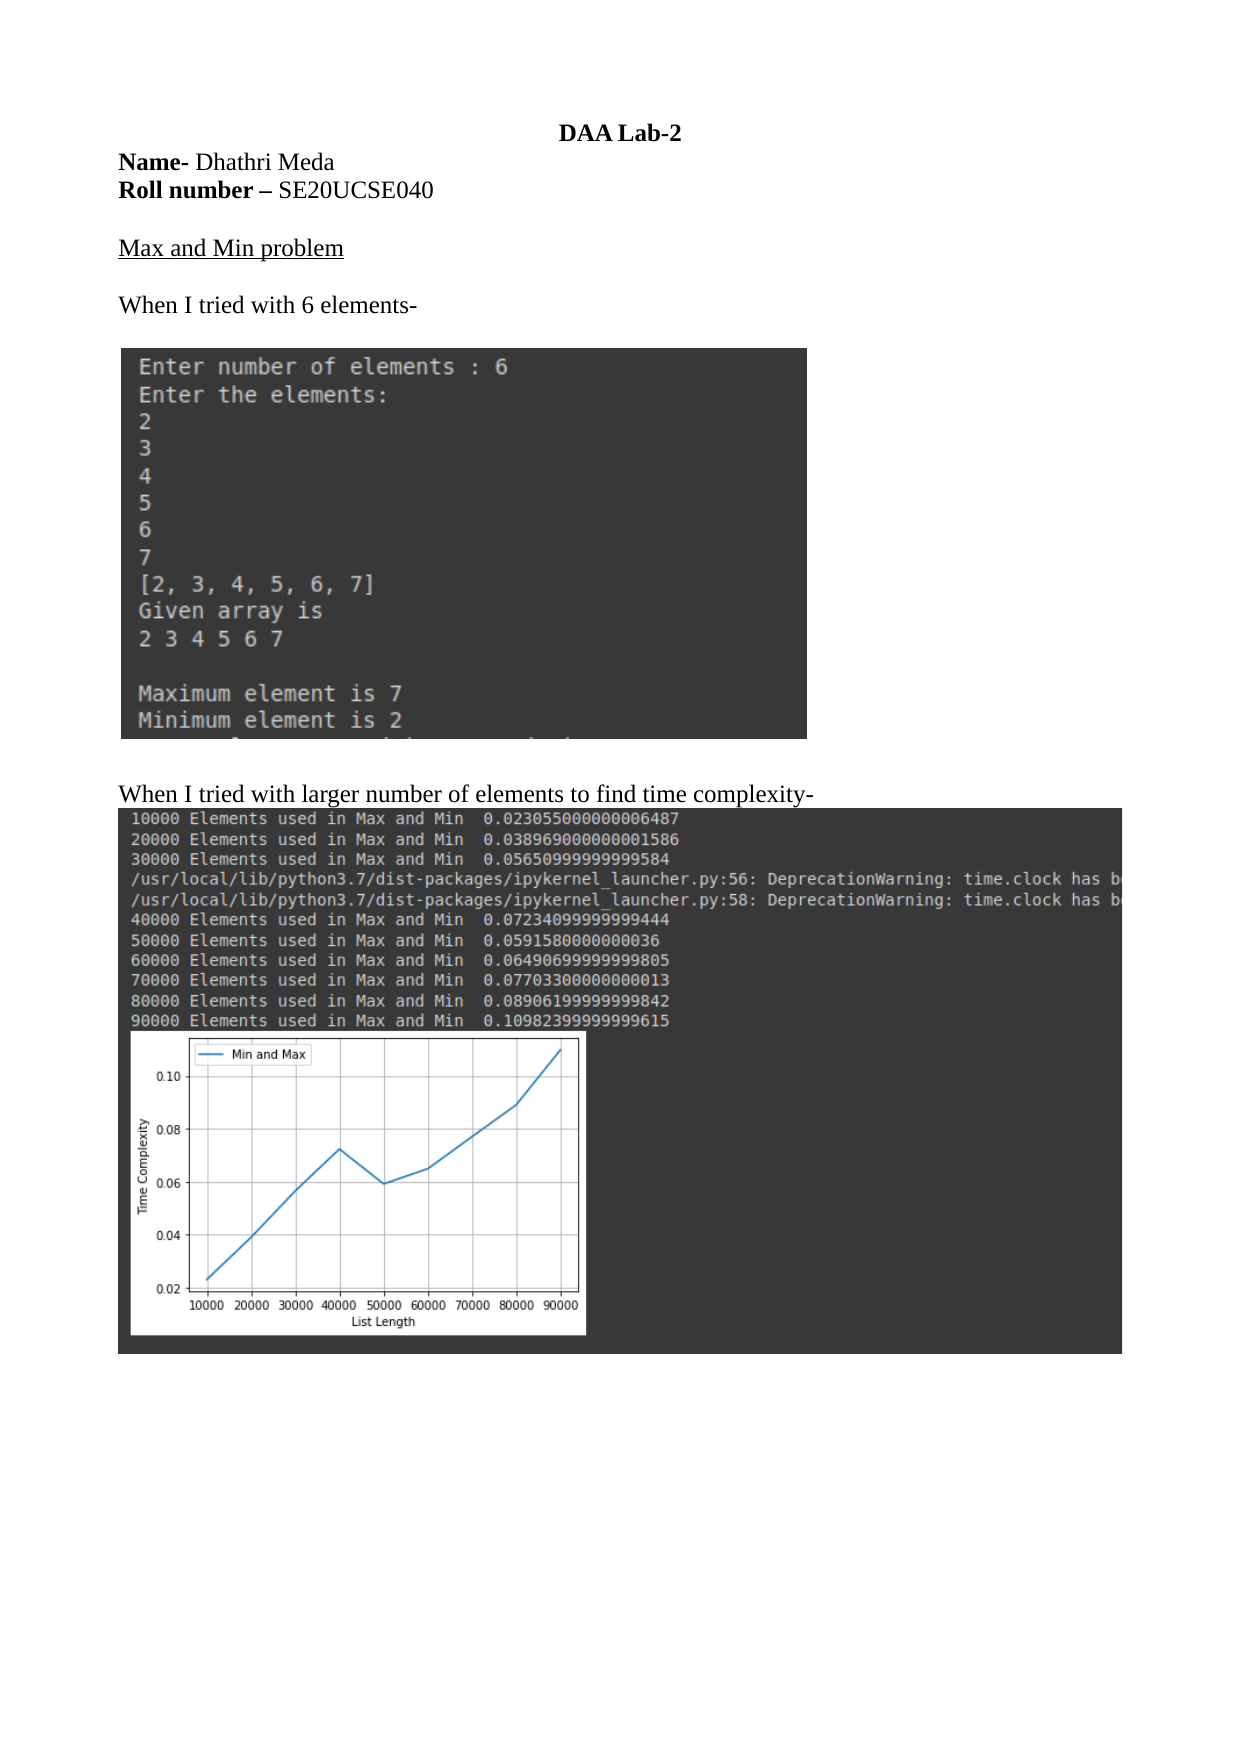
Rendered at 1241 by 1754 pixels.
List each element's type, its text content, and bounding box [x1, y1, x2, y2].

text DAA Lab-2 [118, 118, 1122, 147]
text Name- Dhathri Meda [118, 147, 1122, 176]
text Max and Min problem [118, 233, 1122, 262]
text Roll number – SE20UCSE040 [118, 176, 1122, 204]
picture [118, 808, 1123, 1354]
picture [121, 348, 807, 739]
text When I tried with 6 elements- [118, 291, 1122, 319]
text When I tried with larger number of elements to find time complexity- [118, 779, 1122, 808]
